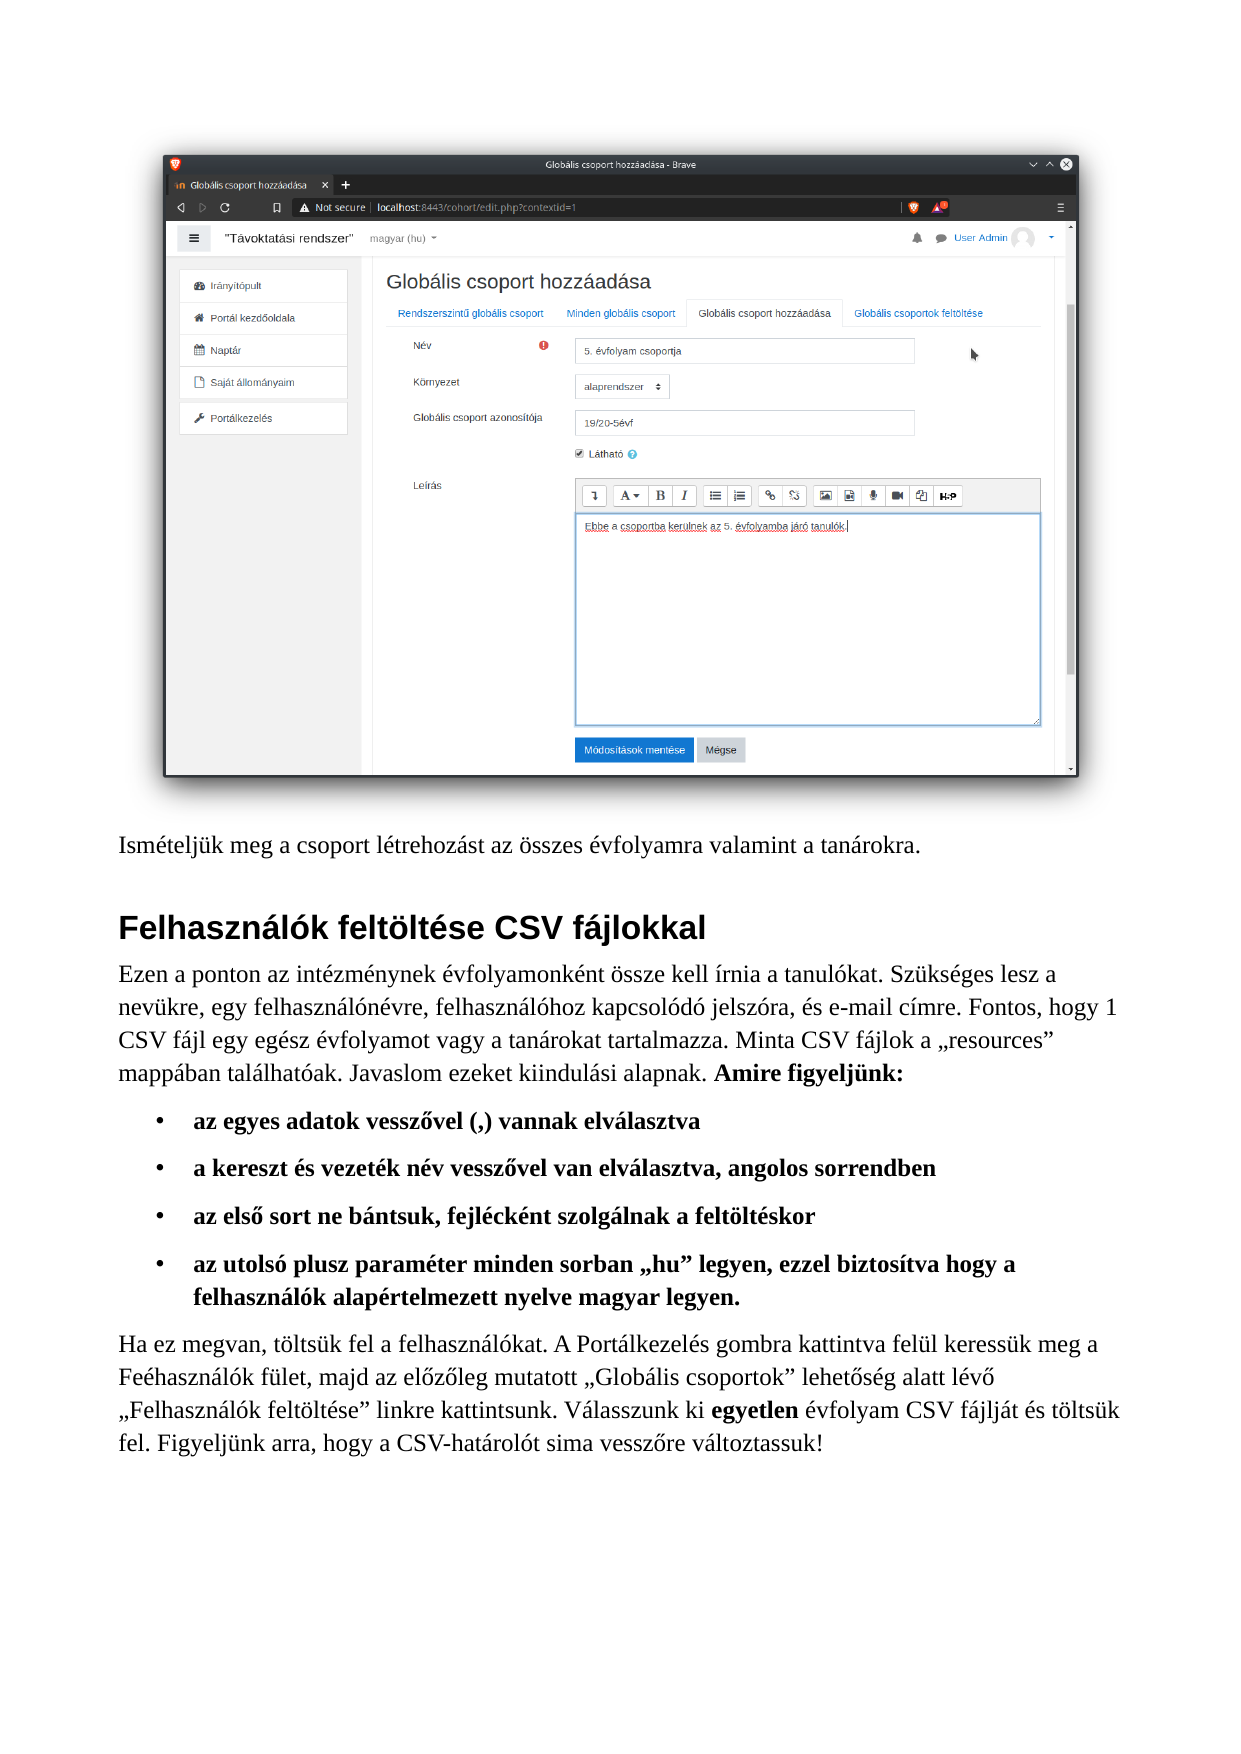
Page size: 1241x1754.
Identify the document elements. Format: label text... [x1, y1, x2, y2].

text Ezen a ponton az intézménynek évfolyamonként össze kell írnia a tanulókat. Szükséges lesz a nevükre, egy felhasználónévre, felhasználóhoz kapcsolódó jelszóra, és e-mail címre. Fontos, hogy 1 CSV fájl egy egész évfolyamot vagy a tanárokat tartalmazza. Minta CSV fájlok a „resources” mappában találhatóak. Javaslom ezeket kiindulási alapnak. Amire figyeljünk: [118, 959, 1122, 1087]
list az első sort ne bántsuk, fejlécként szolgálnak a feltöltéskor [156, 1201, 1122, 1230]
picture [118, 118, 1123, 830]
text Ha ez megvan, töltsük fel a felhasználókat. A Portálkezelés gombra kattintva felül keressük meg a Feéhasználók fület, majd az előzőleg mutatott „Globális csoportok” lehetőség alatt lévő „Felhasználók feltöltése” linkre kattintsunk. Válasszunk ki egyetlen évfolyam CSV fájlját és töltsük fel. Figyeljünk arra, hogy a CSV-határolót sima vesszőre változtassuk! [118, 1329, 1122, 1457]
list az egyes adatok vesszővel (,) vannak elválasztva [156, 1106, 1122, 1134]
subtitle Felhasználók feltöltése CSV fájlokkal [118, 908, 1122, 947]
list a kereszt és vezeték név vesszővel van elválasztva, angolos sorrendben [156, 1153, 1122, 1182]
list az utolsó plusz paraméter minden sorban „hu” legyen, ezzel biztosítva hogy a felhasználók alapértelmezett nyelve magyar legyen. [156, 1249, 1122, 1310]
text Ismételjük meg a csoport létrehozást az összes évfolyamra valamint a tanárokra. [118, 830, 1122, 858]
